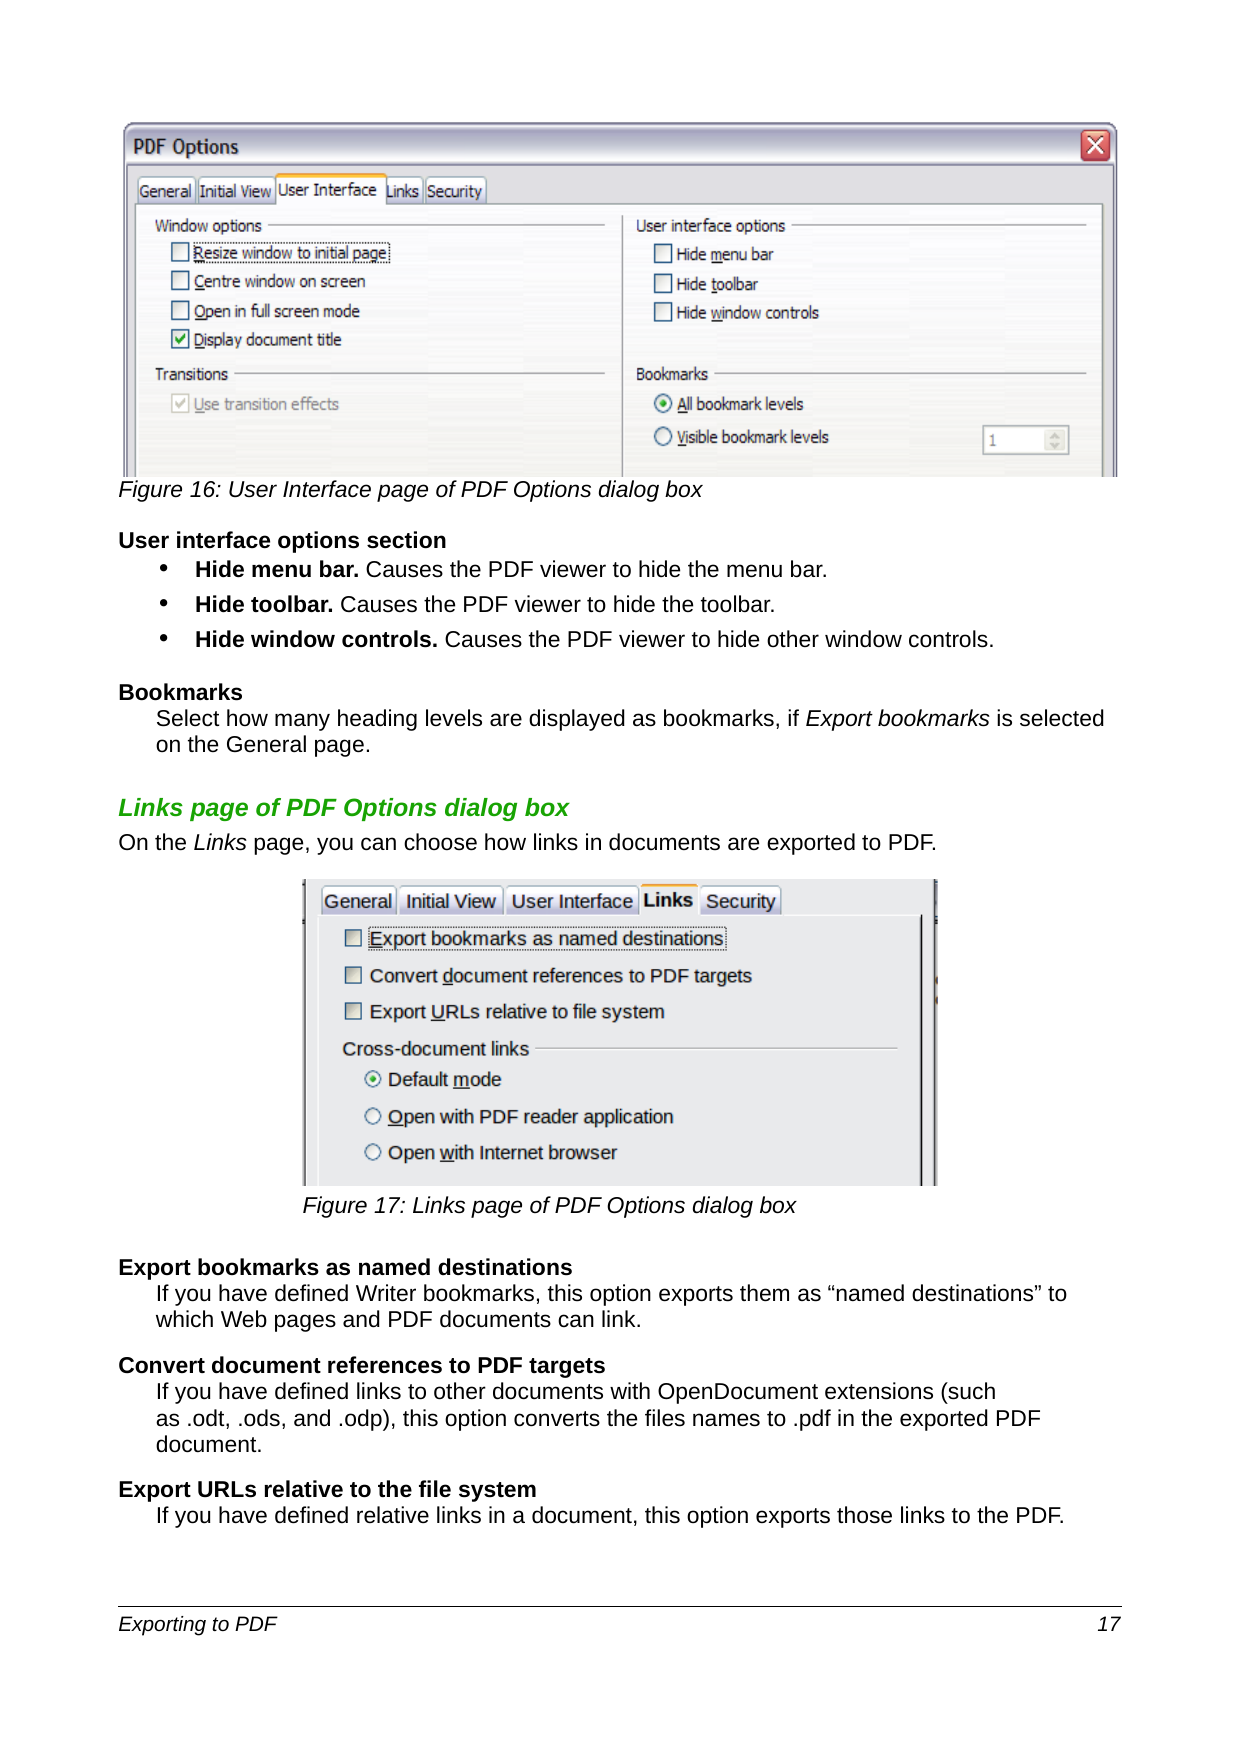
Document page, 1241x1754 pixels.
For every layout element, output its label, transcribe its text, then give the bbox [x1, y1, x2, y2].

list Hide toolbar. Causes the PDF viewer to hide the toolbar. [156, 589, 1122, 618]
list Hide window controls. Causes the PDF viewer to hide other window controls. [156, 624, 1122, 654]
text Convert document references to PDF targets [118, 1352, 1122, 1378]
text If you have defined Writer bookmarks, this option exports them as “named destinations” to which Web pages and PDF documents can link. [156, 1280, 1122, 1333]
text Figure 16: User Interface page of PDF Options dialog box [118, 477, 1122, 502]
text Select how many heading levels are displayed as bookmarks, if Export bookmarks is selected on the General page. [156, 705, 1122, 758]
text Figure 17: Links page of PDF Options dialog box [302, 1192, 938, 1218]
text User interface options section [118, 527, 1122, 554]
picture [302, 879, 938, 1186]
text If you have defined links to other documents with OpenDocument extensions (such as .odt, .ods, and .odp), this option converts the files names to .pdf in the exported PDF document. [156, 1378, 1122, 1457]
text Bookmarks [118, 679, 1122, 705]
text On the Links page, you can choose how links in documents are exported to PDF. [118, 828, 1122, 855]
subtitle Links page of PDF Options dialog box [118, 793, 1122, 822]
text Export URLs relative to the file system [118, 1476, 1122, 1502]
picture [118, 118, 1123, 477]
text Export bookmarks as named destinations [118, 1254, 1122, 1280]
text If you have defined relative links in a document, this option exports those links to the PDF. [156, 1502, 1122, 1529]
list Hide menu bar. Causes the PDF viewer to hide the menu bar. [156, 554, 1122, 583]
